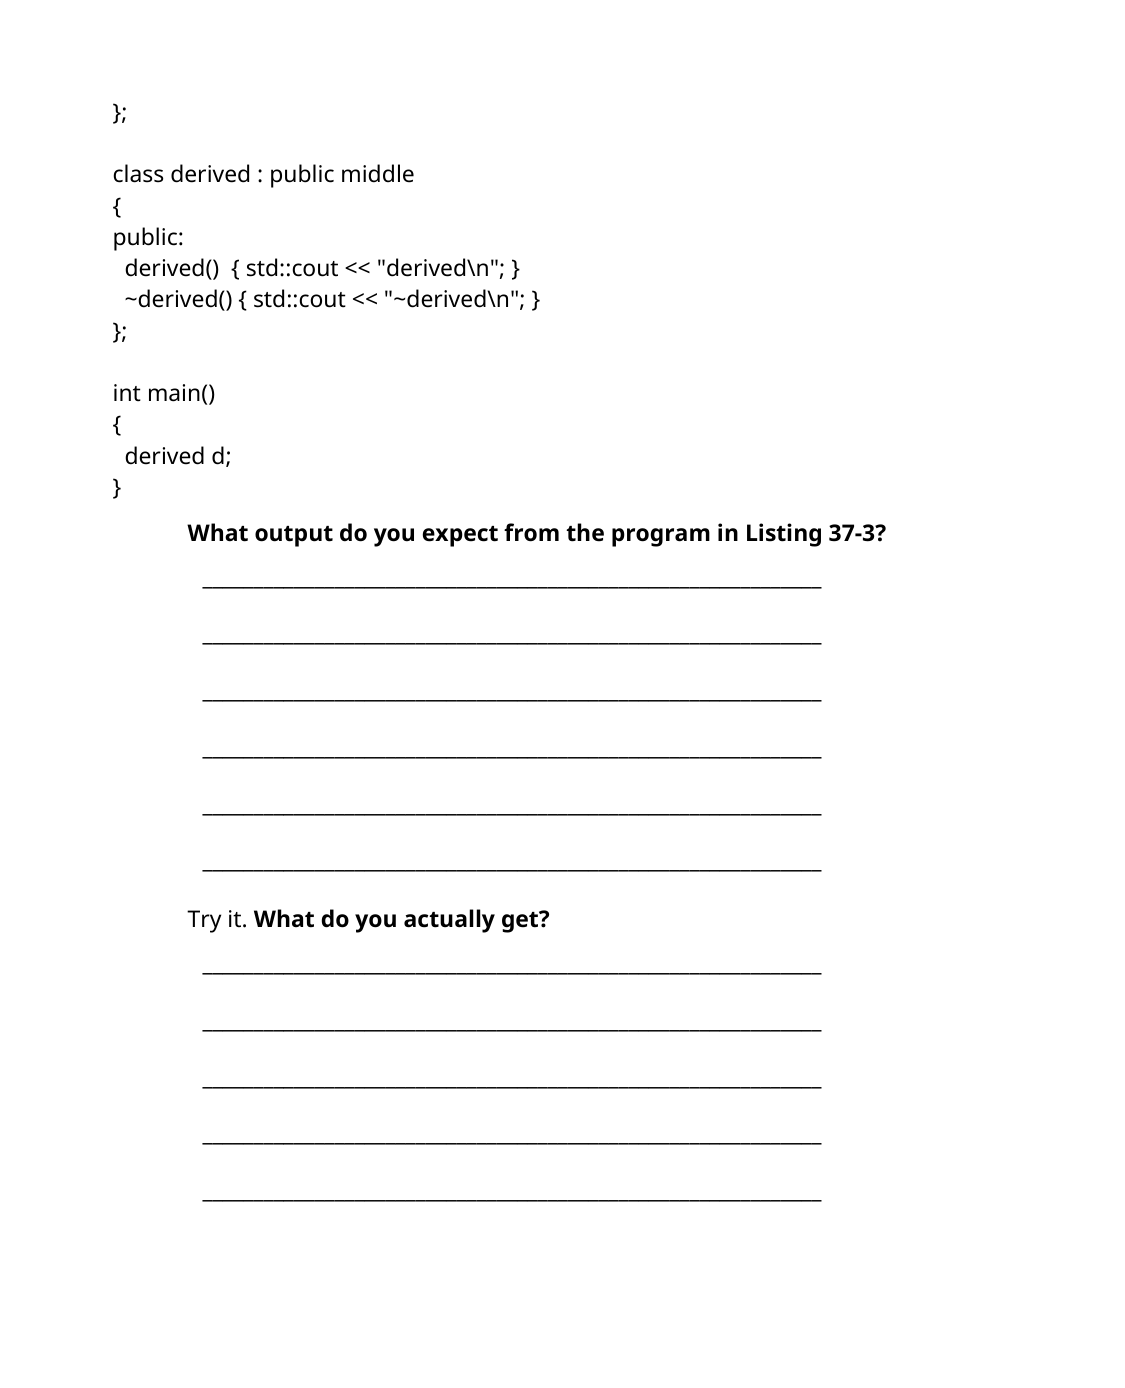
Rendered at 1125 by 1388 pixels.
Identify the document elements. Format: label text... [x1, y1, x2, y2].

list _____________________________________________________________ [202, 1004, 1012, 1035]
list _____________________________________________________________ [202, 731, 1012, 762]
text ~derived() { std::cout << "~derived\n"; } [112, 283, 1012, 315]
list _____________________________________________________________ [202, 1117, 1012, 1148]
text }; [112, 315, 1012, 346]
text }; [112, 96, 1012, 127]
text public: [112, 221, 1012, 252]
list _____________________________________________________________ [202, 561, 1012, 592]
text Try it. What do you actually get? [112, 901, 1012, 934]
list _____________________________________________________________ [202, 1061, 1012, 1092]
list _____________________________________________________________ [202, 788, 1012, 819]
list _____________________________________________________________ [202, 1174, 1012, 1205]
text derived d; [112, 440, 1012, 471]
text What output do you expect from the program in Listing 37-3? [112, 515, 1012, 548]
list _____________________________________________________________ [202, 674, 1012, 705]
list _____________________________________________________________ [202, 617, 1012, 648]
list _____________________________________________________________ [202, 947, 1012, 978]
text class derived : public middle [112, 158, 1012, 190]
text derived() { std::cout << "derived\n"; } [112, 252, 1012, 283]
text { [112, 190, 1012, 221]
text } [112, 471, 1012, 502]
text int main() [112, 377, 1012, 408]
text { [112, 408, 1012, 440]
list _____________________________________________________________ [202, 844, 1012, 876]
